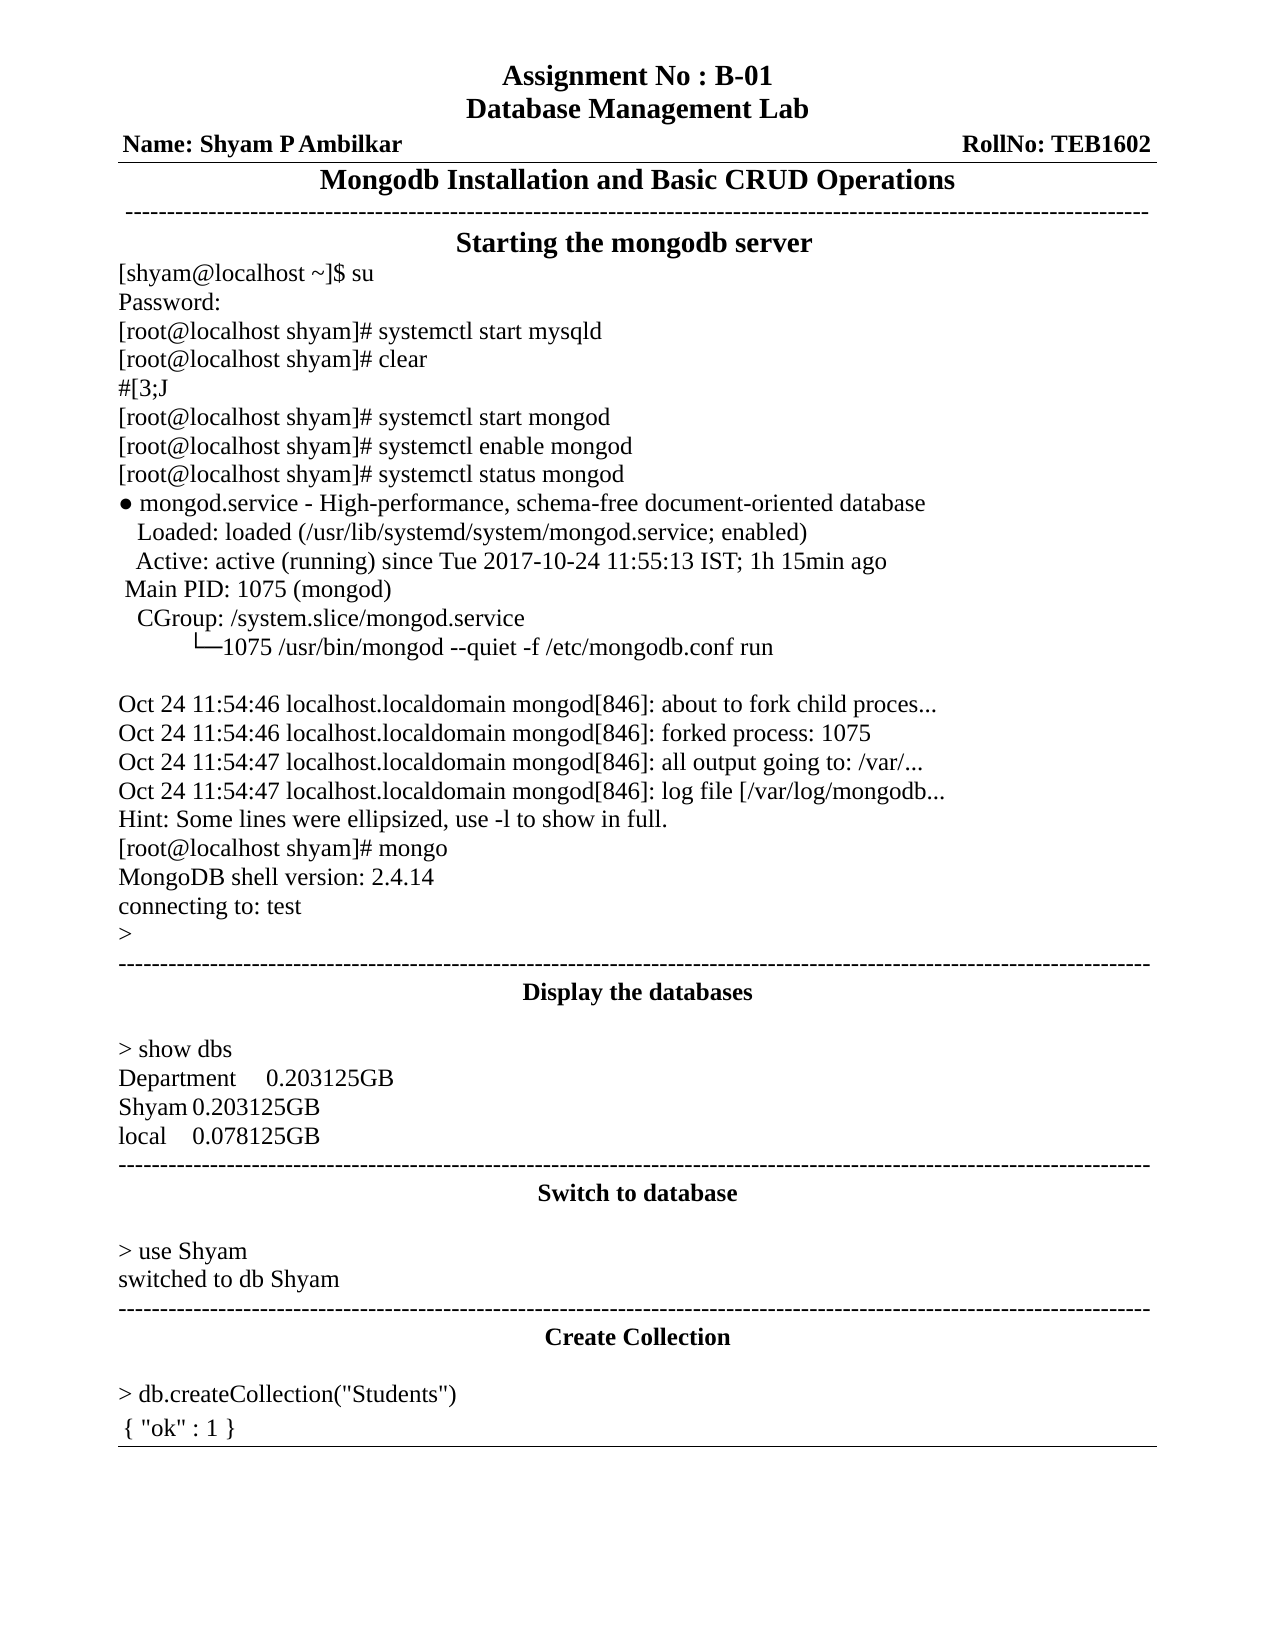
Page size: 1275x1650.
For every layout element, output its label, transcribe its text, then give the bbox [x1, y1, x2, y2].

text #[3;J [118, 373, 1157, 402]
text ● mongod.service - High-performance, schema-free document-oriented database [118, 488, 1157, 517]
text ---------------------------------------------------------------------------------------------------------------------------- [118, 1149, 1157, 1178]
text > use Shyam [118, 1236, 1157, 1264]
text Department 0.203125GB [118, 1063, 1157, 1092]
text > [118, 919, 1157, 948]
text Active: active (running) since Tue 2017-10-24 11:55:13 IST; 1h 15min ago [118, 546, 1157, 574]
text > show dbs [118, 1034, 1157, 1063]
text [root@localhost shyam]# systemctl start mongod [118, 402, 1157, 431]
text Oct 24 11:54:46 localhost.localdomain mongod[846]: about to fork child proces... [118, 689, 1157, 718]
text [shyam@localhost ~]$ su [118, 258, 1157, 287]
text Password: [118, 287, 1157, 316]
text > db.createCollection("Students") [118, 1379, 1157, 1408]
text { "ok" : 1 } [118, 1408, 1157, 1446]
text Main PID: 1075 (mongod) [118, 574, 1157, 603]
text --------------------------------------------------------------------------------------------------------------------------- [118, 196, 1157, 225]
text Name: Shyam P Ambilkar RollNo: TEB1602 [118, 125, 1157, 162]
text Starting the mongodb server [118, 225, 1157, 258]
text Hint: Some lines were ellipsized, use -l to show in full. [118, 804, 1157, 833]
text └─1075 /usr/bin/mongod --quiet -f /etc/mongodb.conf run [118, 632, 1157, 661]
text Assignment No : B-01 [118, 58, 1157, 91]
text [root@localhost shyam]# systemctl status mongod [118, 459, 1157, 488]
text Loaded: loaded (/usr/lib/systemd/system/mongod.service; enabled) [118, 517, 1157, 546]
text Create Collection [118, 1322, 1157, 1351]
text Oct 24 11:54:47 localhost.localdomain mongod[846]: all output going to: /var/... [118, 747, 1157, 776]
text Database Management Lab [118, 91, 1157, 125]
text Oct 24 11:54:46 localhost.localdomain mongod[846]: forked process: 1075 [118, 718, 1157, 747]
text [root@localhost shyam]# clear [118, 344, 1157, 373]
text Oct 24 11:54:47 localhost.localdomain mongod[846]: log file [/var/log/mongodb... [118, 776, 1157, 804]
text MongoDB shell version: 2.4.14 [118, 862, 1157, 891]
text [root@localhost shyam]# systemctl enable mongod [118, 431, 1157, 459]
text CGroup: /system.slice/mongod.service [118, 603, 1157, 632]
text ---------------------------------------------------------------------------------------------------------------------------- [118, 1293, 1157, 1322]
text ---------------------------------------------------------------------------------------------------------------------------- [118, 948, 1157, 977]
text Switch to database [118, 1178, 1157, 1207]
text connecting to: test [118, 891, 1157, 919]
text [root@localhost shyam]# mongo [118, 833, 1157, 862]
text local 0.078125GB [118, 1121, 1157, 1149]
text switched to db Shyam [118, 1264, 1157, 1293]
text Mongodb Installation and Basic CRUD Operations [118, 163, 1157, 196]
text [root@localhost shyam]# systemctl start mysqld [118, 316, 1157, 344]
text Display the databases [118, 977, 1157, 1006]
text Shyam 0.203125GB [118, 1092, 1157, 1121]
